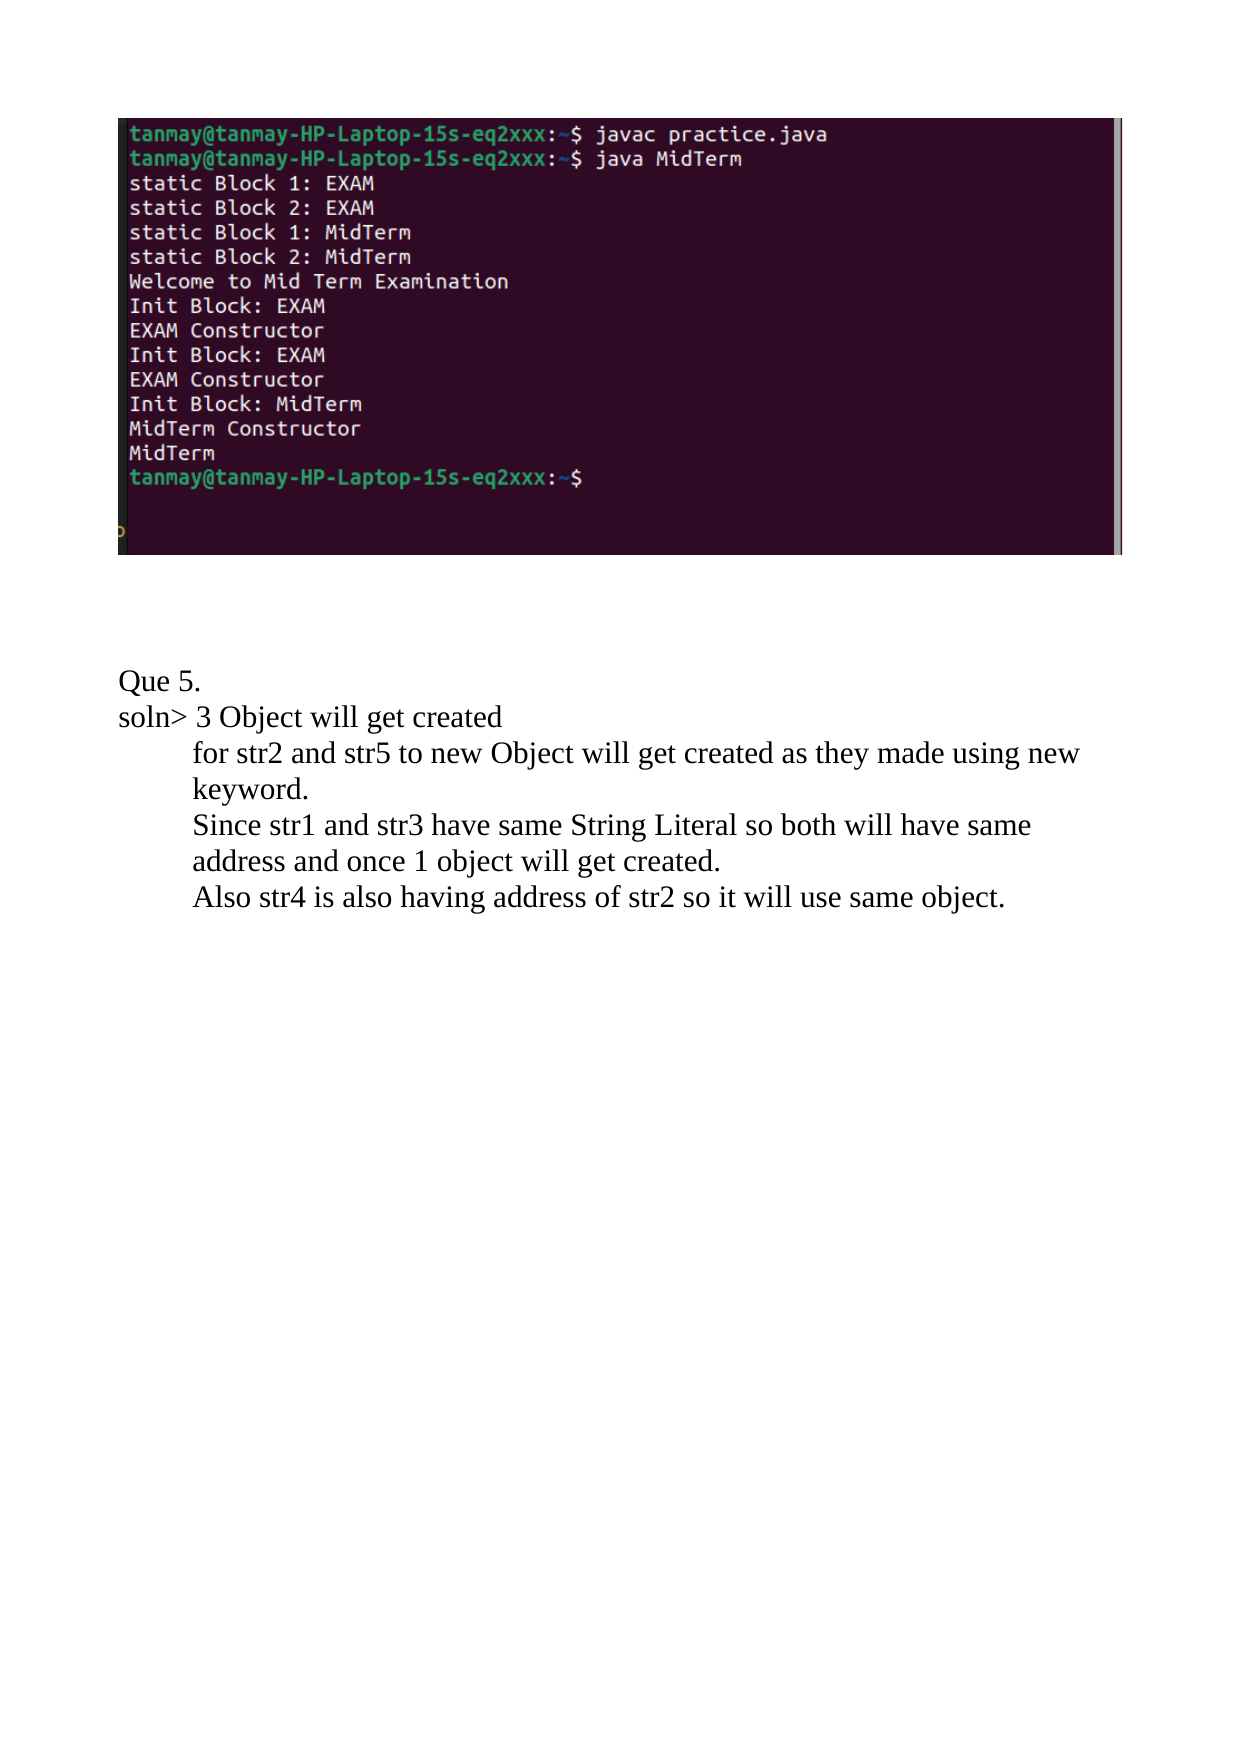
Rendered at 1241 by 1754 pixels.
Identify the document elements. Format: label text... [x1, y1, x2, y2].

text Que 5. [118, 662, 1122, 698]
text soln> 3 Object will get created [118, 698, 1122, 734]
text Since str1 and str3 have same String Literal so both will have same address and once 1 object will get created. [118, 806, 1122, 878]
text for str2 and str5 to new Object will get created as they made using new keyword. [118, 734, 1122, 806]
text Also str4 is also having address of str2 so it will use same object. [118, 878, 1122, 914]
picture [118, 118, 1123, 555]
